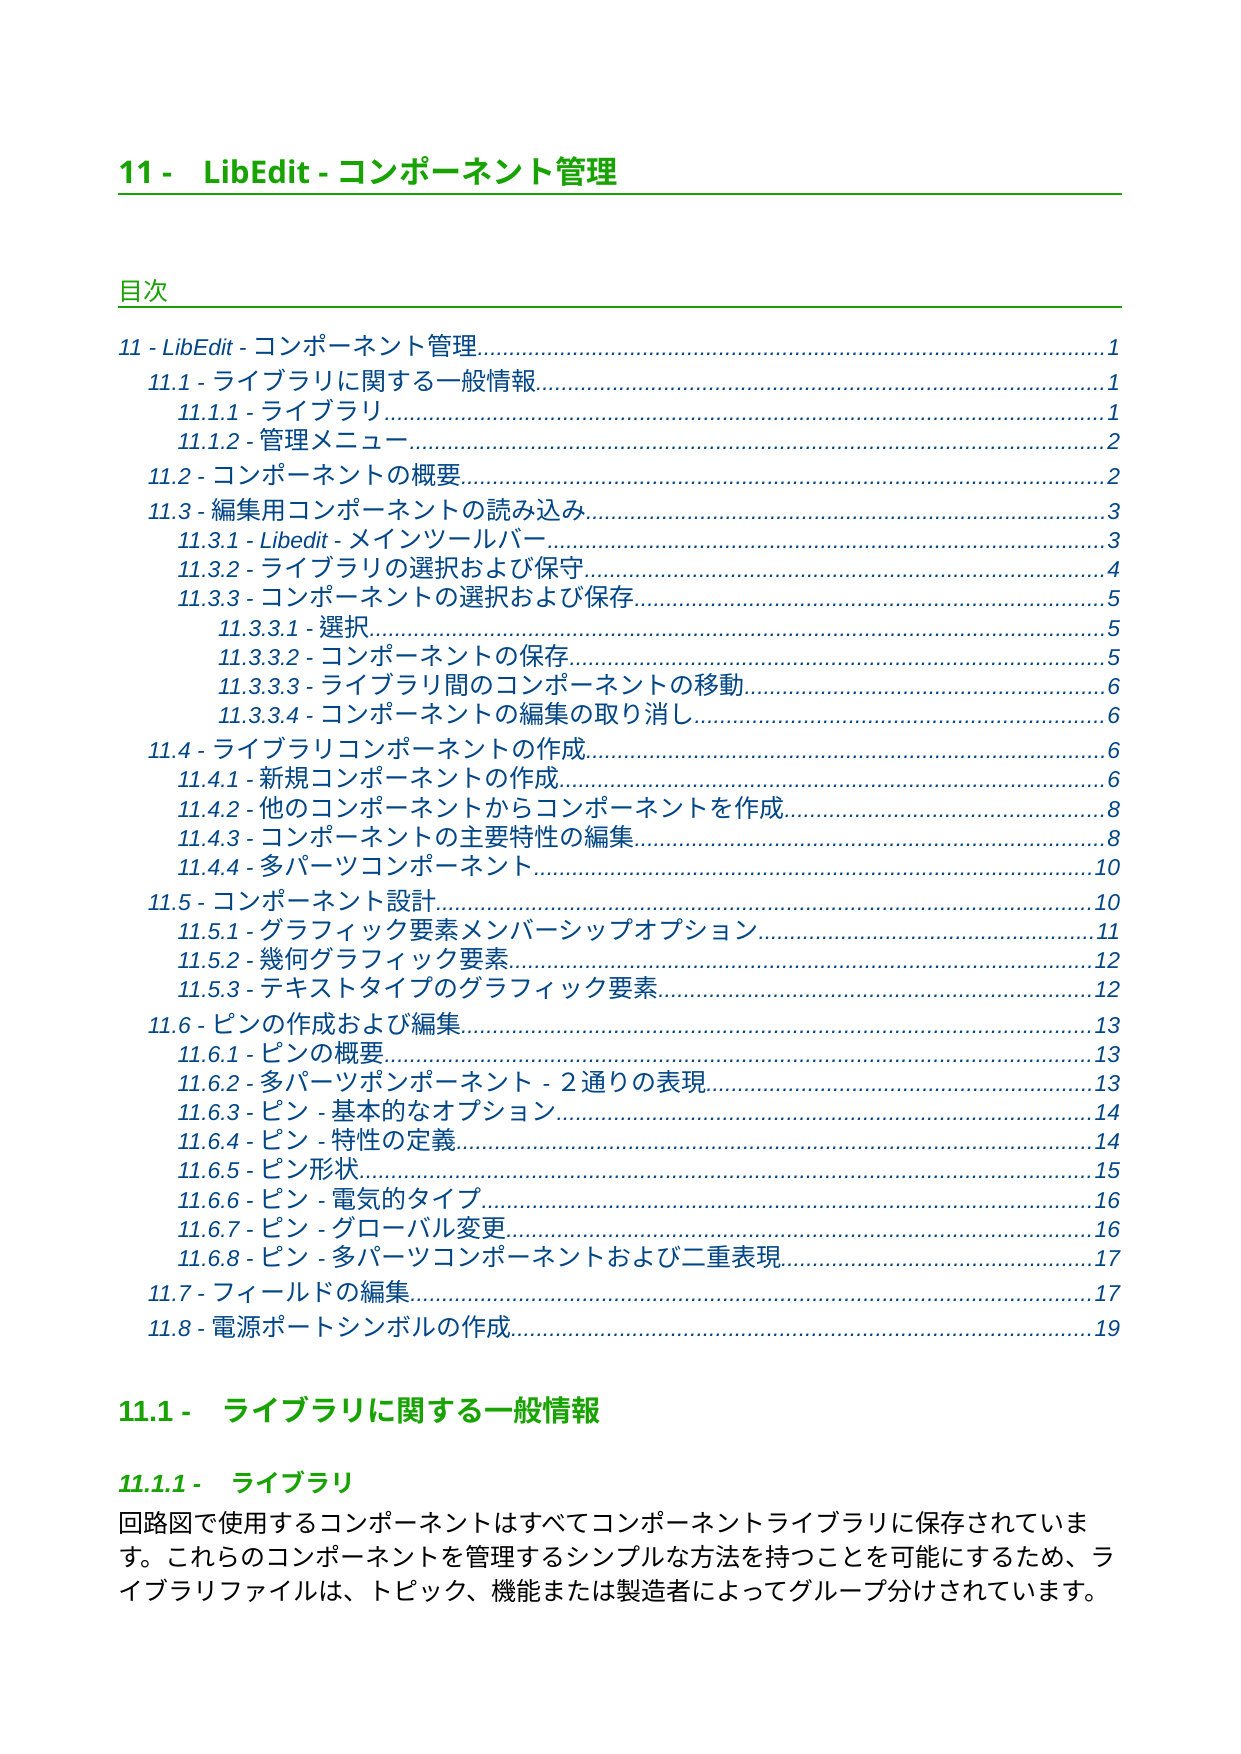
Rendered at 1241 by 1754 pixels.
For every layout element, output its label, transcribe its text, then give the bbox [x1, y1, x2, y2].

text 11.7 - フィールドの編集 17 [148, 1278, 1122, 1307]
text 11.1 - ライブラリに関する一般情報 1 [148, 368, 1122, 397]
text 11.6.7 - ピン - グローバル変更 16 [177, 1214, 1122, 1243]
text 11.6.4 - ピン - 特性の定義 14 [177, 1126, 1122, 1156]
text 11.2 - コンポーネントの概要 2 [148, 461, 1122, 490]
text 11.5.3 - テキストタイプのグラフィック要素 12 [177, 975, 1122, 1004]
text 11.3.1 - Libedit - メインツールバー 3 [177, 525, 1122, 554]
text 11.1.1 - ライブラリ 1 [177, 397, 1122, 426]
text 11.4.4 - 多パーツコンポーネント 10 [177, 852, 1122, 881]
text 11.5.1 - グラフィック要素メンバーシップオプション 11 [177, 916, 1122, 946]
text 11.6.2 - 多パーツポンポーネント - ２通りの表現 13 [177, 1068, 1122, 1097]
text 11.6.8 - ピン - 多パーツコンポーネントおよび二重表現 17 [177, 1243, 1122, 1272]
text 11.4.1 - 新規コンポーネントの作成 6 [177, 764, 1122, 794]
text 目次 [118, 277, 1122, 306]
text 11 - LibEdit - コンポーネント管理 1 [118, 332, 1122, 362]
text 11.3.3.1 - 選択 5 [218, 613, 1122, 642]
text 11.6.6 - ピン - 電気的タイプ 16 [177, 1185, 1122, 1214]
text 11.3.3.4 - コンポーネントの編集の取り消し 6 [218, 700, 1122, 729]
text 11.8 - 電源ポートシンボルの作成 19 [148, 1313, 1122, 1342]
subtitle ライブラリ [118, 1465, 1122, 1499]
text 11.6.3 - ピン - 基本的なオプション 14 [177, 1097, 1122, 1126]
text 11.4 - ライブラリコンポーネントの作成 6 [148, 735, 1122, 764]
text 11.3.3.3 - ライブラリ間のコンポーネントの移動 6 [218, 671, 1122, 700]
subtitle ライブラリに関する一般情報 [118, 1390, 1122, 1430]
text 11.3.2 - ライブラリの選択および保守 4 [177, 554, 1122, 584]
text 11.5 - コンポーネント設計 10 [148, 887, 1122, 916]
text 11.5.2 - 幾何グラフィック要素 12 [177, 946, 1122, 975]
text 11.6 - ピンの作成および編集 13 [148, 1010, 1122, 1039]
text 11.6.5 - ピン形状 15 [177, 1156, 1122, 1185]
text 11.1.2 - 管理メニュー 2 [177, 426, 1122, 455]
text 11.4.3 - コンポーネントの主要特性の編集 8 [177, 823, 1122, 852]
text 11.4.2 - 他のコンポーネントからコンポーネントを作成 8 [177, 794, 1122, 823]
text 11.6.1 - ピンの概要 13 [177, 1039, 1122, 1068]
text 回路図で使用するコンポーネントはすべてコンポーネントライブラリに保存されています。これらのコンポーネントを管理するシンプルな方法を持つことを可能にするため、ライブラリファイルは、トピック、機能または製造者によってグループ分けされています。 [118, 1506, 1122, 1608]
text 11.3 - 編集用コンポーネントの読み込み 3 [148, 496, 1122, 525]
text 11.3.3 - コンポーネントの選択および保存 5 [177, 584, 1122, 613]
text 11.3.3.2 - コンポーネントの保存 5 [218, 642, 1122, 671]
subtitle LibEdit - コンポーネント管理 [118, 150, 1122, 193]
